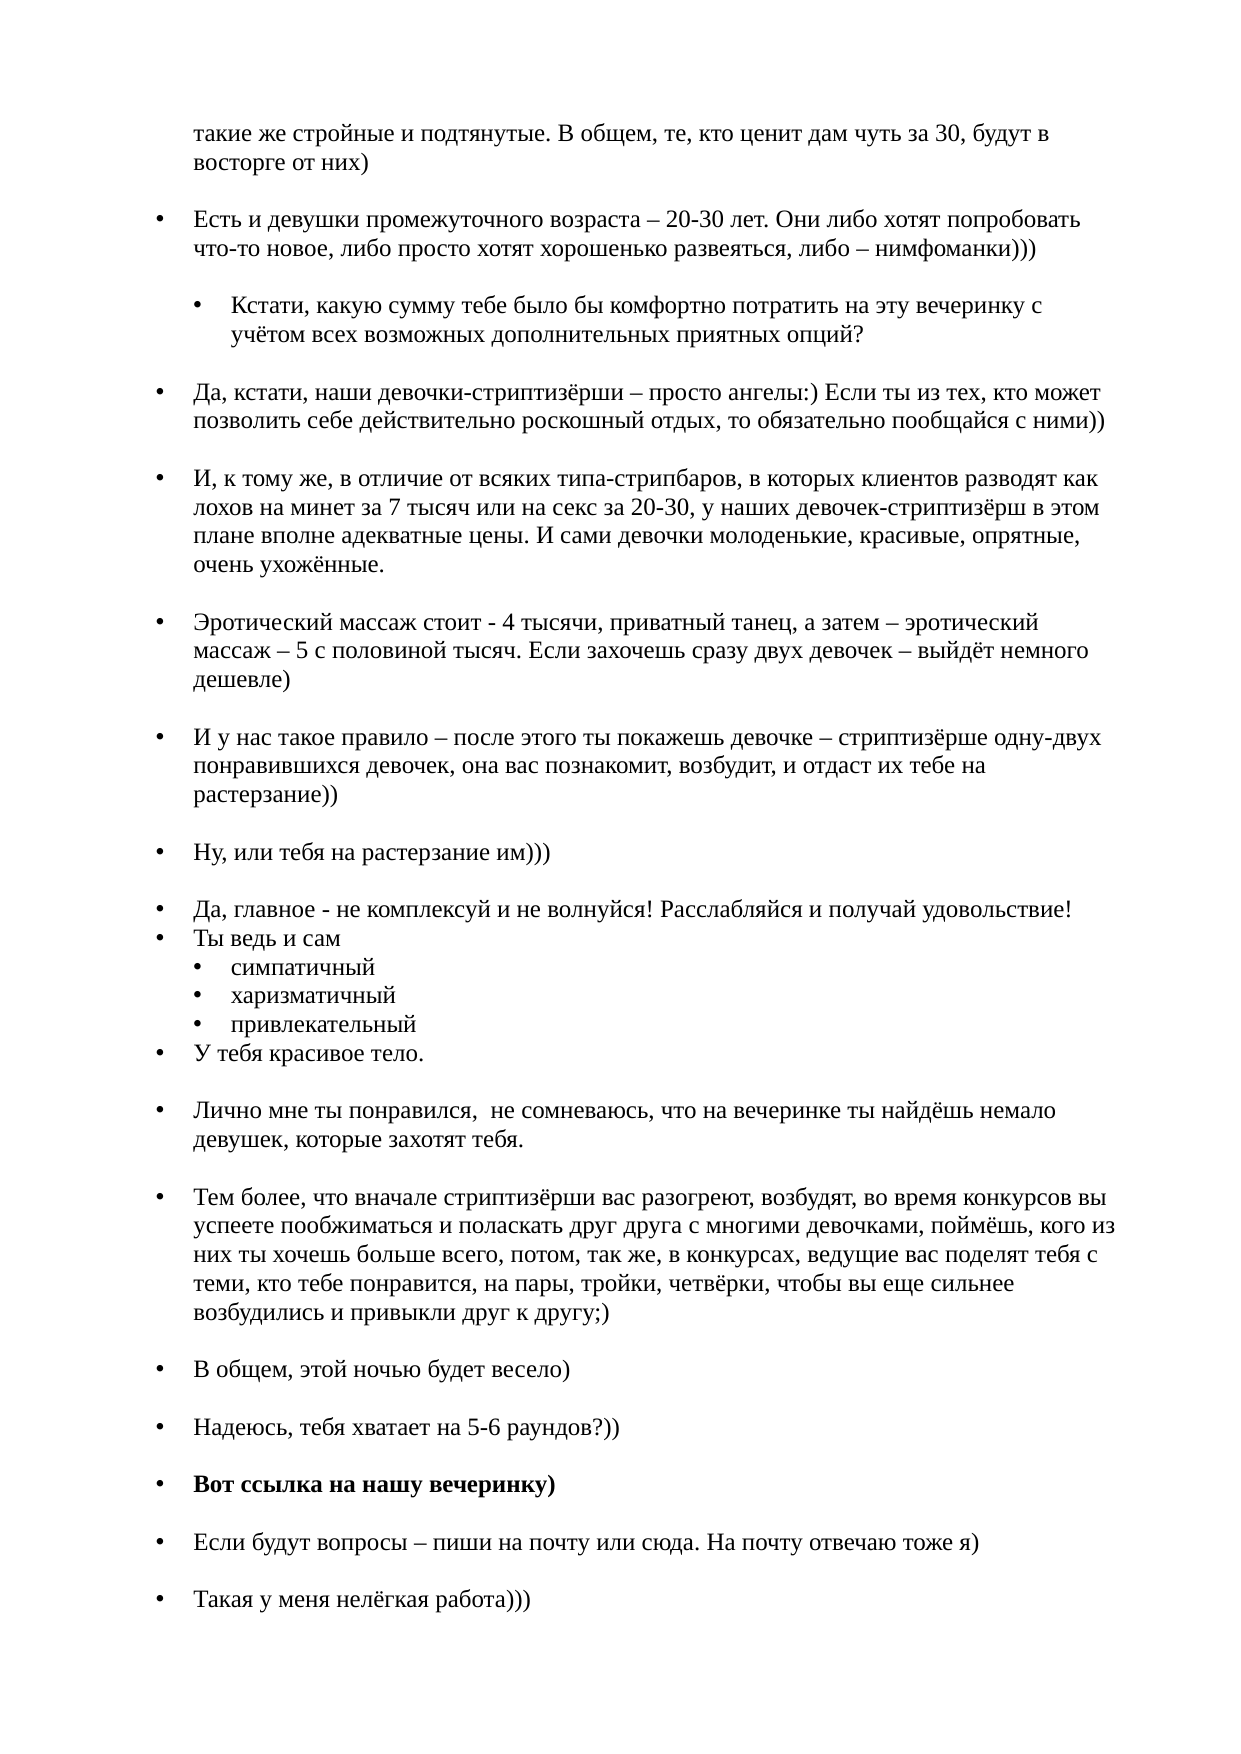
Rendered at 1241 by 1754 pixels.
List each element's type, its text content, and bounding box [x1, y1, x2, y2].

list У тебя красивое тело. [156, 1038, 1122, 1067]
list Такая у меня нелёгкая работа))) [156, 1584, 1122, 1613]
list привлекательный [193, 1009, 1122, 1038]
list симпатичный [193, 952, 1122, 981]
list Лично мне ты понравился, не сомневаюсь, что на вечеринке ты найдёшь немало девушек, которые захотят тебя. [156, 1096, 1122, 1153]
list харизматичный [193, 981, 1122, 1009]
list Ты ведь и сам [156, 923, 1122, 952]
list Да, главное - не комплексуй и не волнуйся! Расслабляйся и получай удовольствие! [156, 894, 1122, 923]
list Эротический массаж стоит - 4 тысячи, приватный танец, а затем – эротический массаж – 5 с половиной тысяч. Если захочешь сразу двух девочек – выйдёт немного дешевле) [156, 607, 1122, 693]
list Тем более, что вначале стриптизёрши вас разогреют, возбудят, во время конкурсов вы успеете пообжиматься и поласкать друг друга с многими девочками, поймёшь, кого из них ты хочешь больше всего, потом, так же, в конкурсах, ведущие вас поделят тебя с теми, кто тебе понравится, на пары, тройки, четвёрки, чтобы вы еще сильнее возбудились и привыкли друг к другу;) [156, 1182, 1122, 1326]
list такие же стройные и подтянутые. В общем, те, кто ценит дам чуть за 30, будут в восторге от них) [156, 118, 1122, 176]
list И, к тому же, в отличие от всяких типа-стрипбаров, в которых клиентов разводят как лохов на минет за 7 тысяч или на секс за 20-30, у наших девочек-стриптизёрш в этом плане вполне адекватные цены. И сами девочки молоденькие, красивые, опрятные, очень ухожённые. [156, 463, 1122, 578]
list Да, кстати, наши девочки-стриптизёрши – просто ангелы:) Если ты из тех, кто может позволить себе действительно роскошный отдых, то обязательно пообщайся с ними)) [156, 377, 1122, 434]
list Надеюсь, тебя хватает на 5-6 раундов?)) [156, 1412, 1122, 1441]
list Кстати, какую сумму тебе было бы комфортно потратить на эту вечеринку с учётом всех возможных дополнительных приятных опций? [193, 291, 1122, 348]
list В общем, этой ночью будет весело) [156, 1354, 1122, 1383]
list И у нас такое правило – после этого ты покажешь девочке – стриптизёрше одну-двух понравившихся девочек, она вас познакомит, возбудит, и отдаст их тебе на растерзание)) [156, 722, 1122, 808]
list Ну, или тебя на растерзание им))) [156, 837, 1122, 866]
list Если будут вопросы – пиши на почту или сюда. На почту отвечаю тоже я) [156, 1527, 1122, 1556]
list Вот ссылка на нашу вечеринку) [156, 1469, 1122, 1498]
list Есть и девушки промежуточного возраста – 20-30 лет. Они либо хотят попробовать что-то новое, либо просто хотят хорошенько развеяться, либо – нимфоманки))) [156, 204, 1122, 262]
